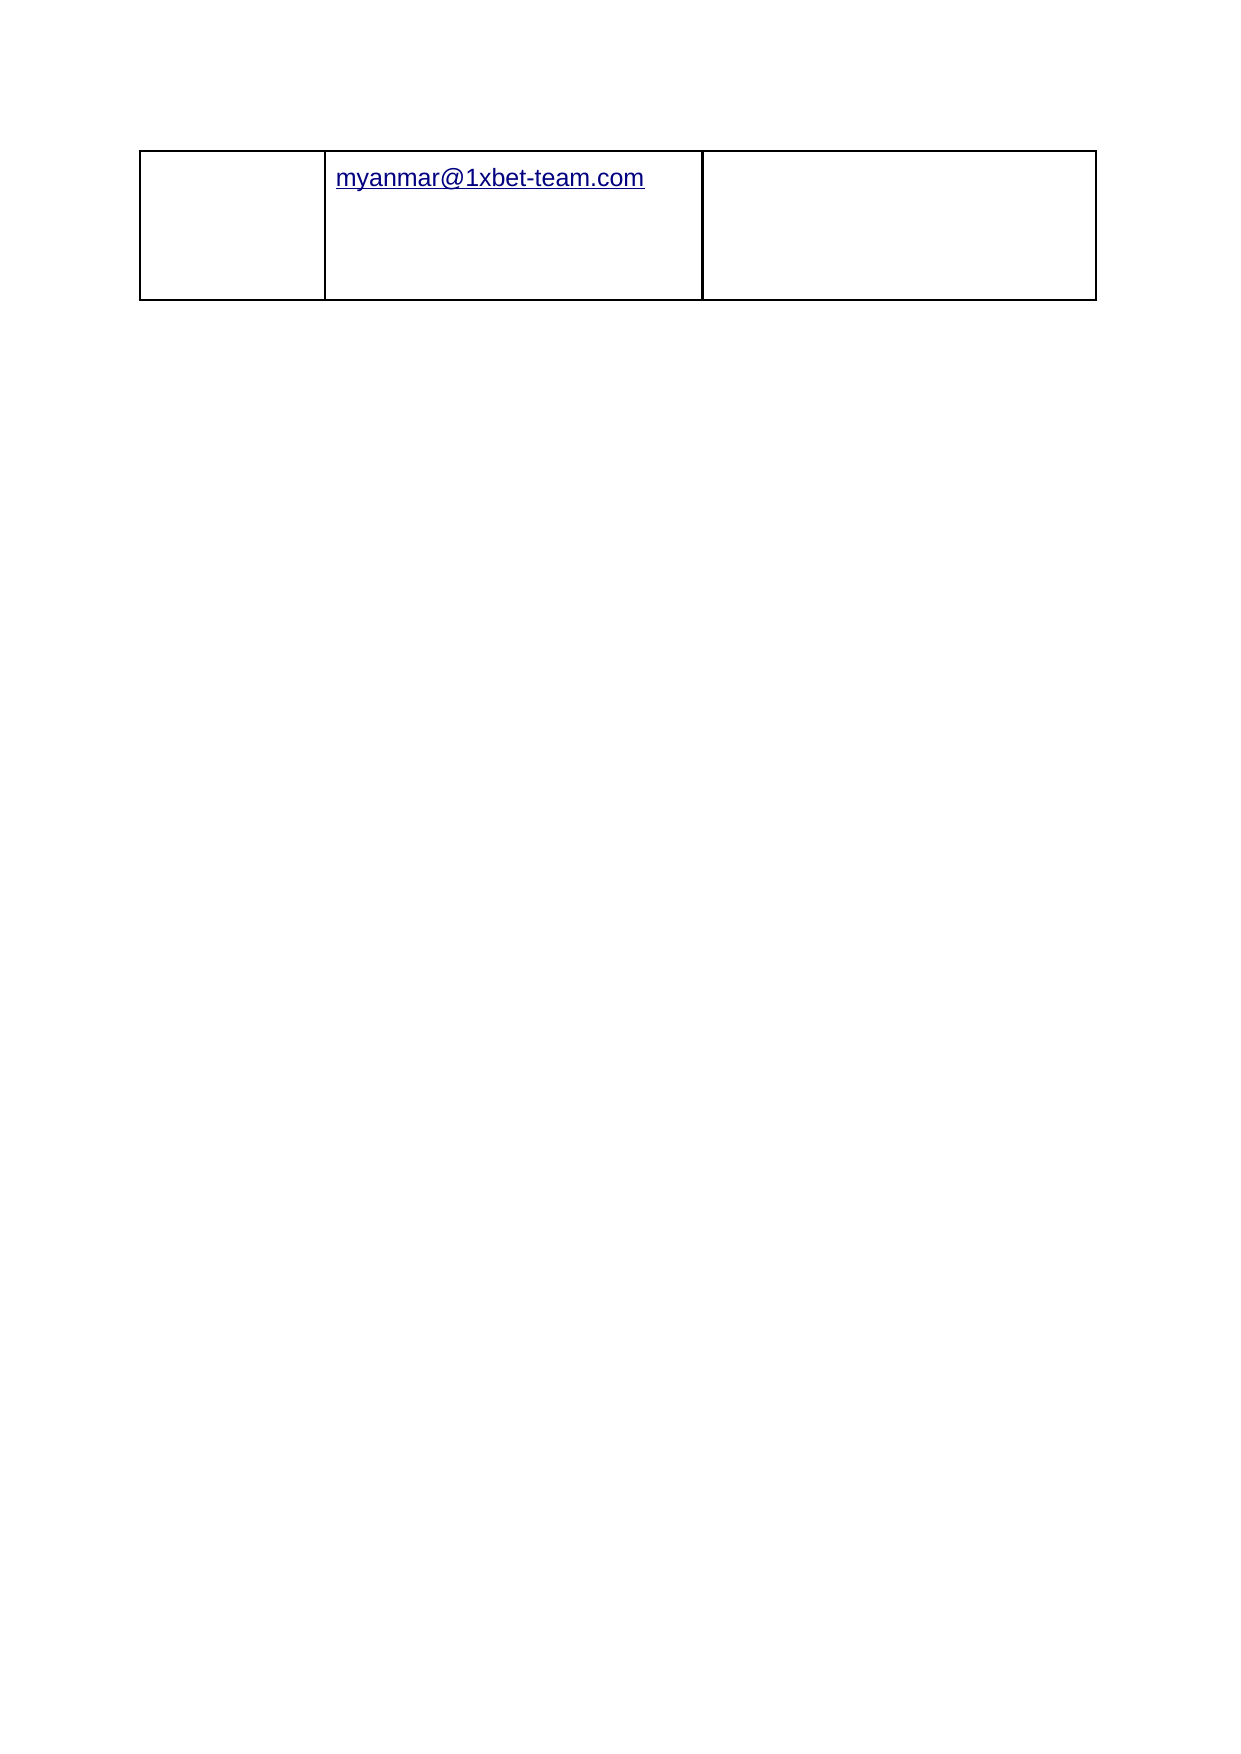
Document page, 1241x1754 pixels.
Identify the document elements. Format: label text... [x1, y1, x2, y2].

table_cell [141, 152, 324, 218]
table_cell myanmar@1xbet-team.com [326, 152, 701, 218]
table_cell [704, 152, 1095, 218]
table_cell [704, 218, 1095, 299]
table_cell [326, 218, 701, 299]
table_cell [141, 218, 324, 299]
